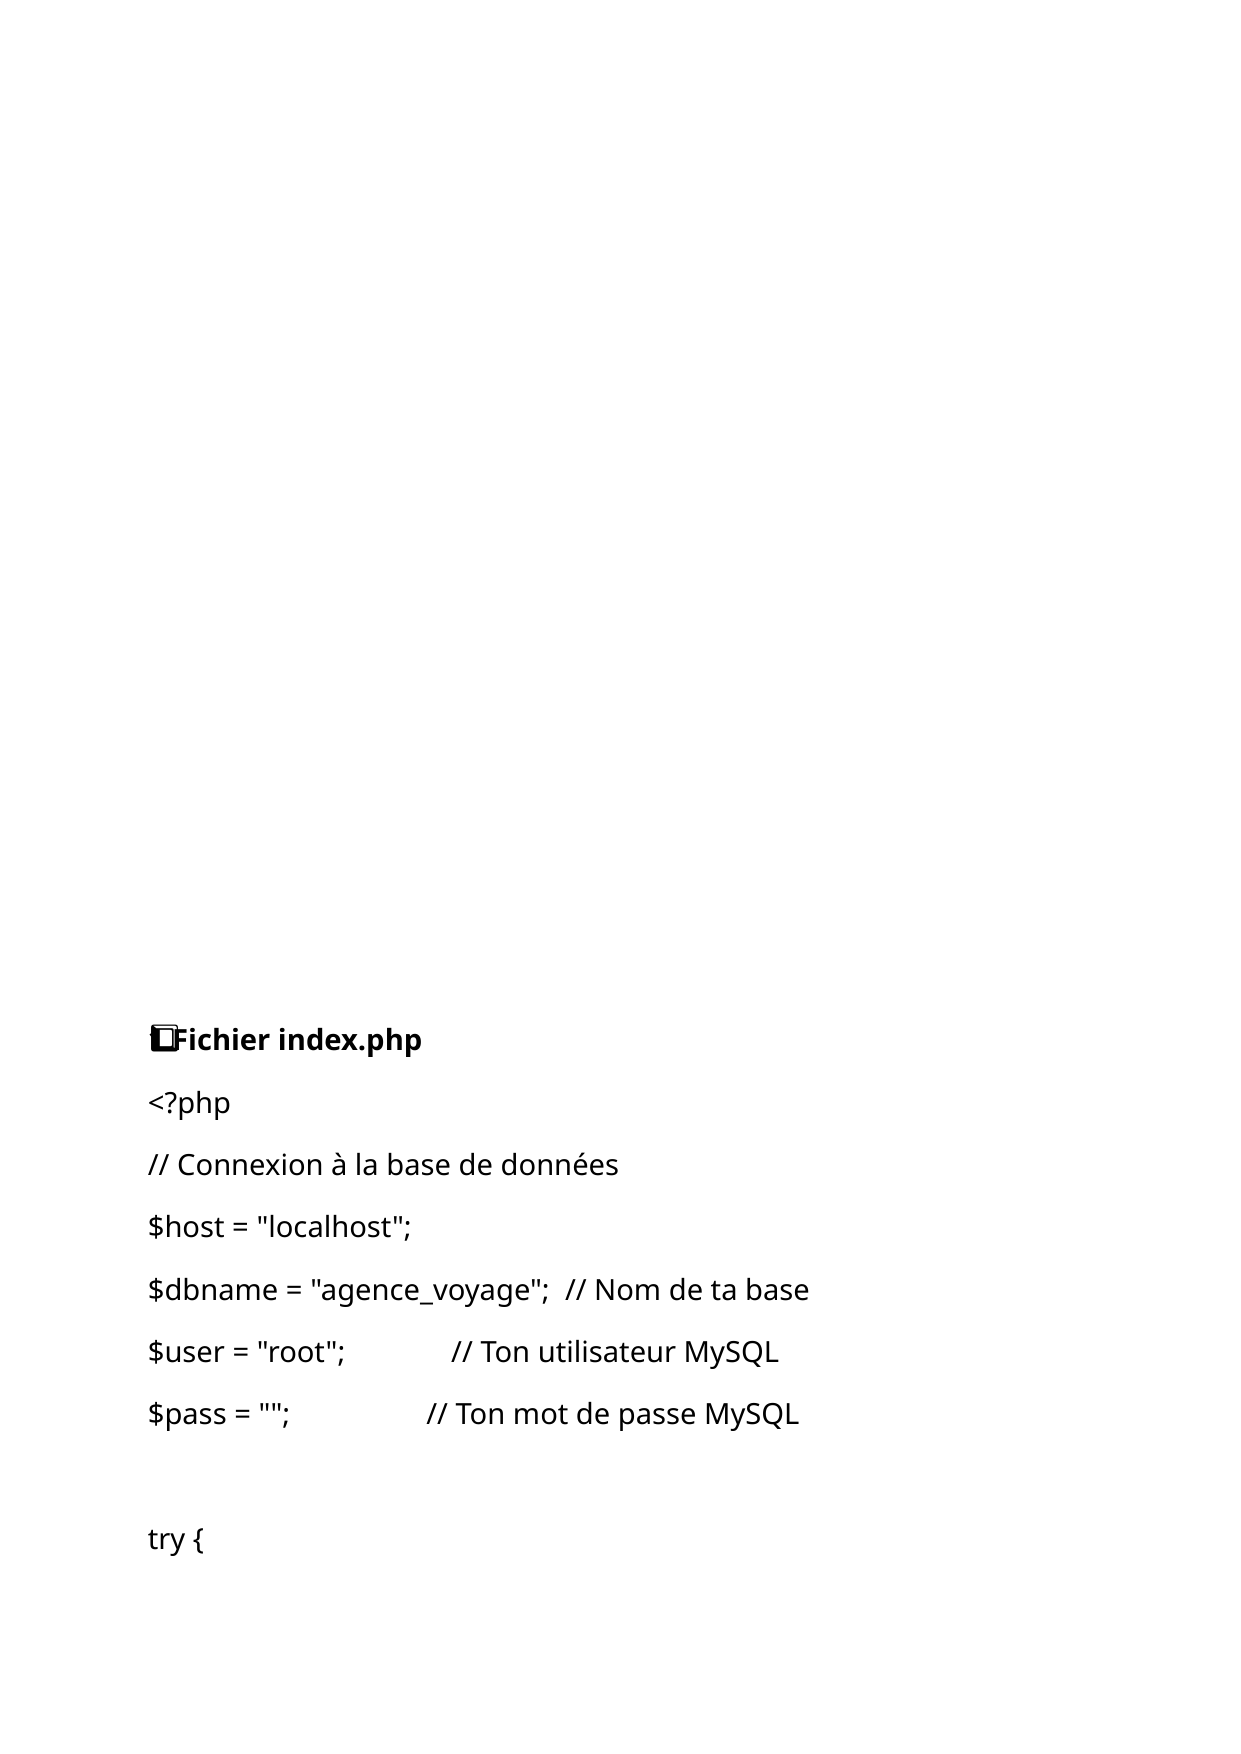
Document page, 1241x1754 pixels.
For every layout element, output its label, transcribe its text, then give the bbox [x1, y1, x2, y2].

text $dbname = "agence_voyage"; // Nom de ta base [148, 1269, 1093, 1308]
text <?php [148, 1082, 1093, 1122]
text 1️⃣ Fichier index.php [148, 1020, 1093, 1059]
text // Connexion à la base de données [148, 1144, 1093, 1184]
text $user = "root"; // Ton utilisateur MySQL [148, 1331, 1093, 1371]
text try { [148, 1518, 1093, 1558]
text $host = "localhost"; [148, 1207, 1093, 1246]
text $pass = ""; // Ton mot de passe MySQL [148, 1393, 1093, 1433]
